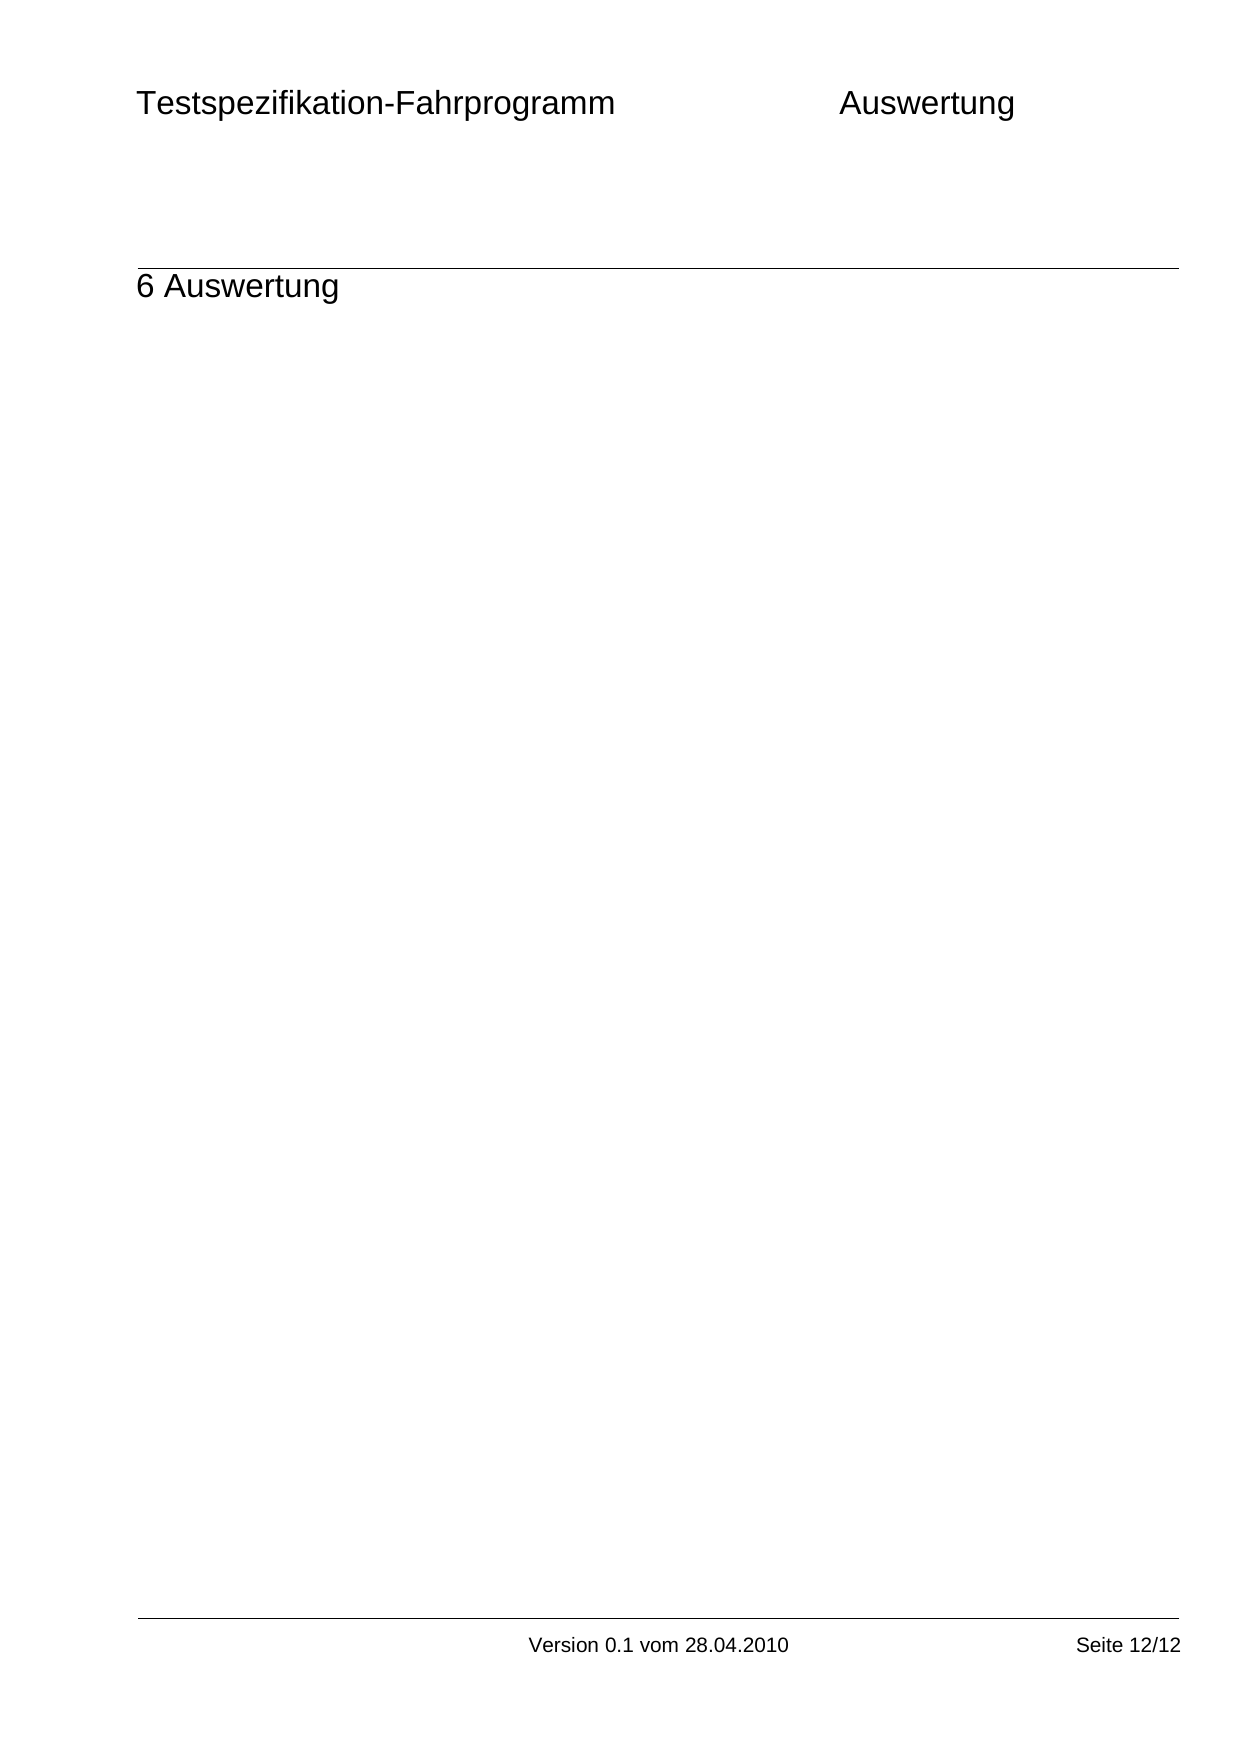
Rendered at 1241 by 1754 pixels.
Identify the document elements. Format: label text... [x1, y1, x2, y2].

subtitle Auswertung [136, 289, 334, 304]
subtitle Auswertung [333, 289, 1181, 304]
